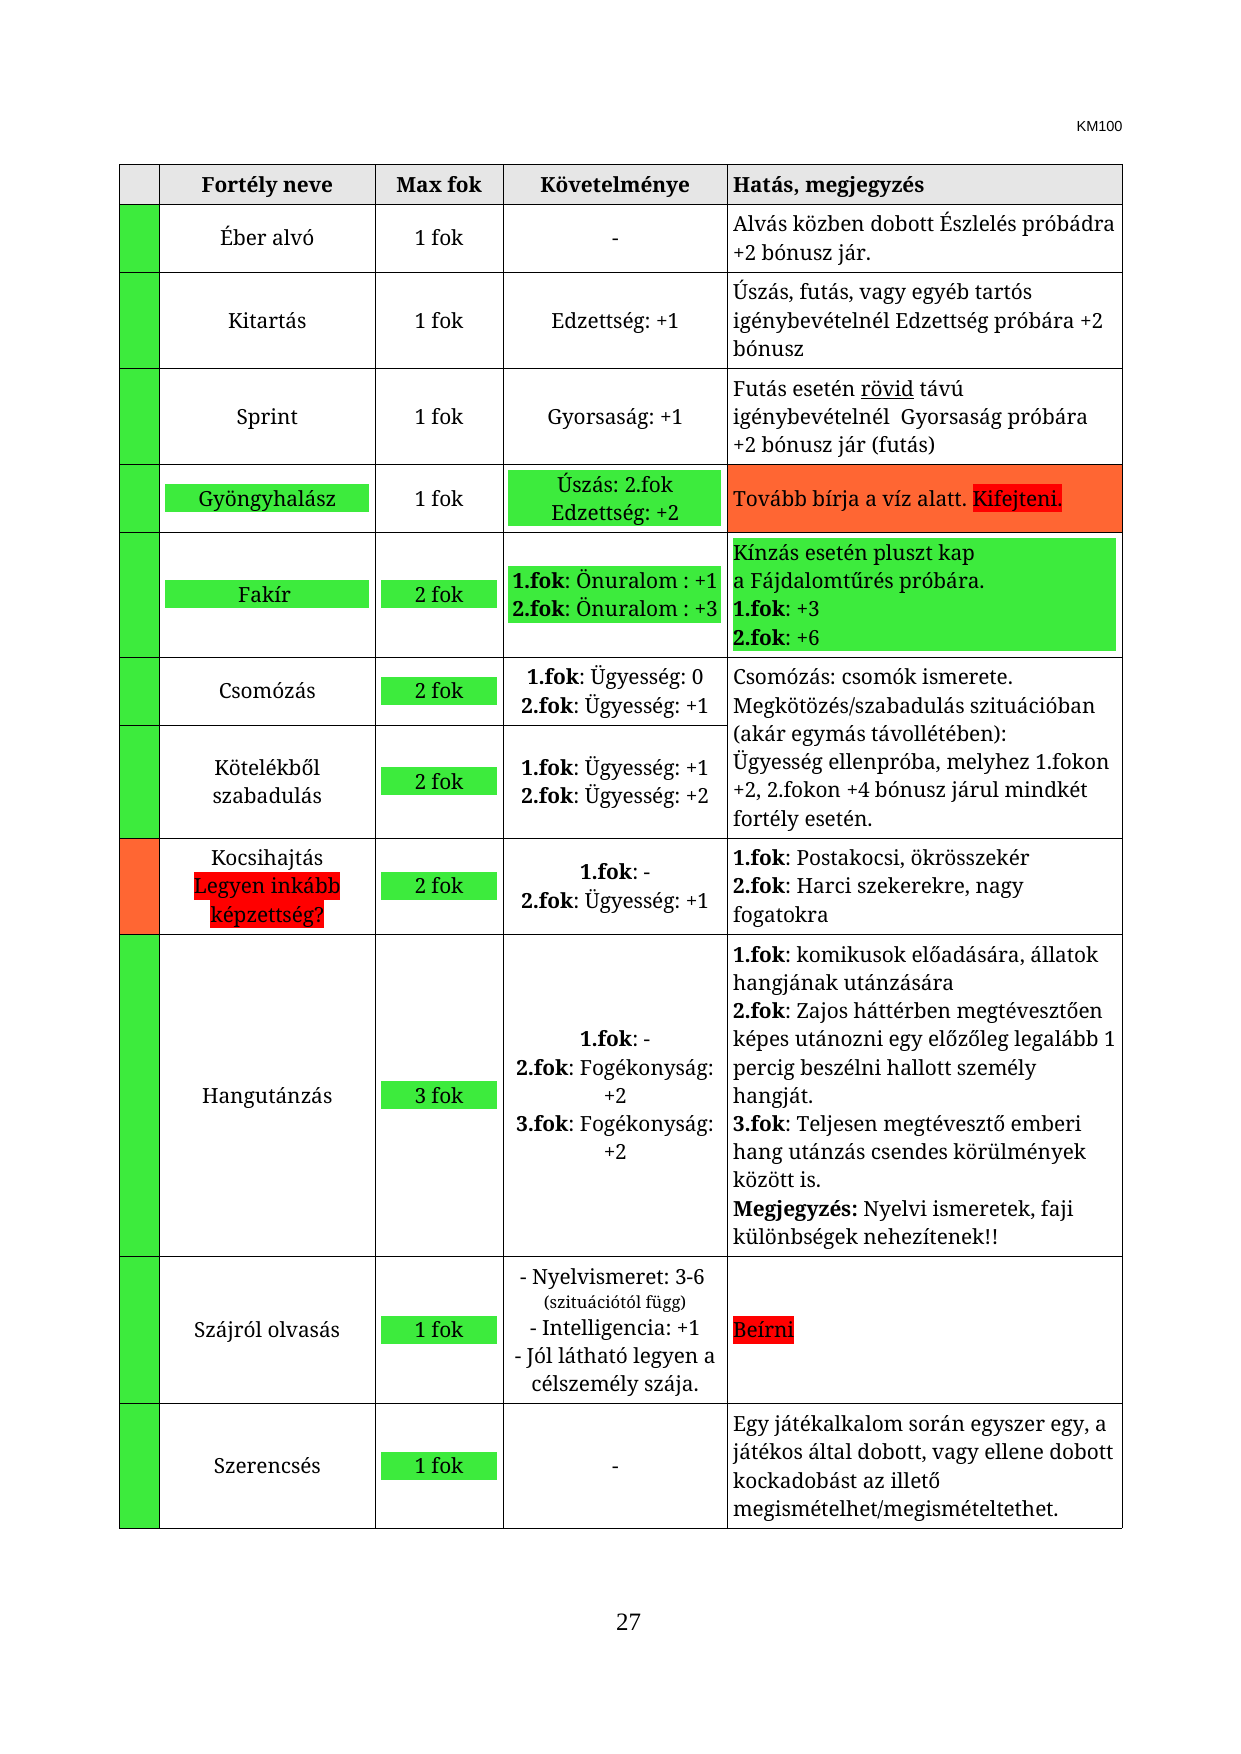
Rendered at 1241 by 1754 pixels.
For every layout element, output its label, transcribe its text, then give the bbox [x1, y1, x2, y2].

table_cell 1.fok: Önuralom : +1 2.fok: Önuralom : +3 [504, 533, 727, 657]
table_cell 1.fok: komikusok előadására, állatok hangjának utánzására 2.fok: Zajos háttérben megtévesztően képes utánozni egy előzőleg legalább 1 percig beszélni hallott személy hangját. 3.fok: Teljesen megtévesztő emberi hang utánzás csendes körülmények között is. Megjegyzés: Nyelvi ismeretek, faji különbségek nehezítenek!! [728, 935, 1122, 1256]
table_cell Szájról olvasás [160, 1257, 375, 1403]
table_cell Futás esetén rövid távú igénybevételnél Gyorsaság próbára +2 bónusz jár (futás) [728, 369, 1122, 464]
table_cell Éber alvó [160, 205, 375, 272]
table_cell 1 fok [376, 369, 503, 464]
table_cell [120, 839, 159, 934]
table_header Fortély neve [160, 165, 375, 204]
table_cell Fakír [160, 533, 375, 657]
table_cell [120, 1257, 159, 1403]
table_cell 2 fok [376, 533, 503, 657]
table_cell [120, 726, 159, 838]
table_cell 2 fok [376, 726, 503, 838]
table_cell 1.fok: Ügyesség: +1 2.fok: Ügyesség: +2 [504, 726, 727, 838]
table_cell Edzettség: +1 [504, 273, 727, 368]
table_cell Beírni [728, 1257, 1122, 1403]
table_cell Kitartás [160, 273, 375, 368]
table_cell Úszás: 2.fok Edzettség: +2 [504, 465, 727, 532]
table_header Max fok [376, 165, 503, 204]
table_cell Alvás közben dobott Észlelés próbádra +2 bónusz jár. [728, 205, 1122, 272]
table_cell [120, 533, 159, 657]
table_cell 1 fok [376, 273, 503, 368]
table_cell 1.fok: Ügyesség: 0 2.fok: Ügyesség: +1 [504, 658, 727, 725]
table_cell 1.fok: - 2.fok: Fogékonyság: +2 3.fok: Fogékonyság: +2 [504, 935, 727, 1256]
table_cell [120, 1404, 159, 1528]
table_cell Kocsihajtás Legyen inkább képzettség? [160, 839, 375, 934]
table_cell 3 fok [376, 935, 503, 1256]
table_cell [120, 205, 159, 272]
table_cell Csomózás [160, 658, 375, 725]
table_cell 2 fok [376, 839, 503, 934]
table_cell [120, 273, 159, 368]
table_cell 1 fok [376, 205, 503, 272]
table_header Hatás, megjegyzés [728, 165, 1122, 204]
table_cell Gyöngyhalász [160, 465, 375, 532]
table_cell 1 fok [376, 1404, 503, 1528]
table_cell [120, 658, 159, 725]
table_cell - [504, 1404, 727, 1528]
table_cell 1 fok [376, 1257, 503, 1403]
table_cell [120, 369, 159, 464]
table_cell 1.fok: - 2.fok: Ügyesség: +1 [504, 839, 727, 934]
table_cell 1 fok [376, 465, 503, 532]
table_cell Úszás, futás, vagy egyéb tartós igénybevételnél Edzettség próbára +2 bónusz [728, 273, 1122, 368]
table_cell Sprint [160, 369, 375, 464]
table_cell Csomózás: csomók ismerete. Megkötözés/szabadulás szituációban (akár egymás távollétében): Ügyesség ellenpróba, melyhez 1.fokon +2, 2.fokon +4 bónusz járul mindkét fortély esetén. [728, 658, 1122, 838]
table_header [120, 165, 159, 204]
table_cell [120, 465, 159, 532]
table_cell Kötelékből szabadulás [160, 726, 375, 838]
table_cell - [504, 205, 727, 272]
table_cell [120, 935, 159, 1256]
table_cell Hangutánzás [160, 935, 375, 1256]
table_cell Kínzás esetén pluszt kap a Fájdalomtűrés próbára. 1.fok: +3 2.fok: +6 [728, 533, 1122, 657]
table_header Követelménye [504, 165, 727, 204]
table_cell 1.fok: Postakocsi, ökrösszekér 2.fok: Harci szekerekre, nagy fogatokra [728, 839, 1122, 934]
table_cell 2 fok [376, 658, 503, 725]
table_cell Gyorsaság: +1 [504, 369, 727, 464]
table_cell Szerencsés [160, 1404, 375, 1528]
table_cell Tovább bírja a víz alatt. Kifejteni. [728, 465, 1122, 532]
table_cell - Nyelvismeret: 3-6 (szituációtól függ) - Intelligencia: +1 - Jól látható legyen a célszemély szája. [504, 1257, 727, 1403]
table_cell Egy játékalkalom során egyszer egy, a játékos által dobott, vagy ellene dobott kockadobást az illető megismételhet/megismételtethet. [728, 1404, 1122, 1528]
